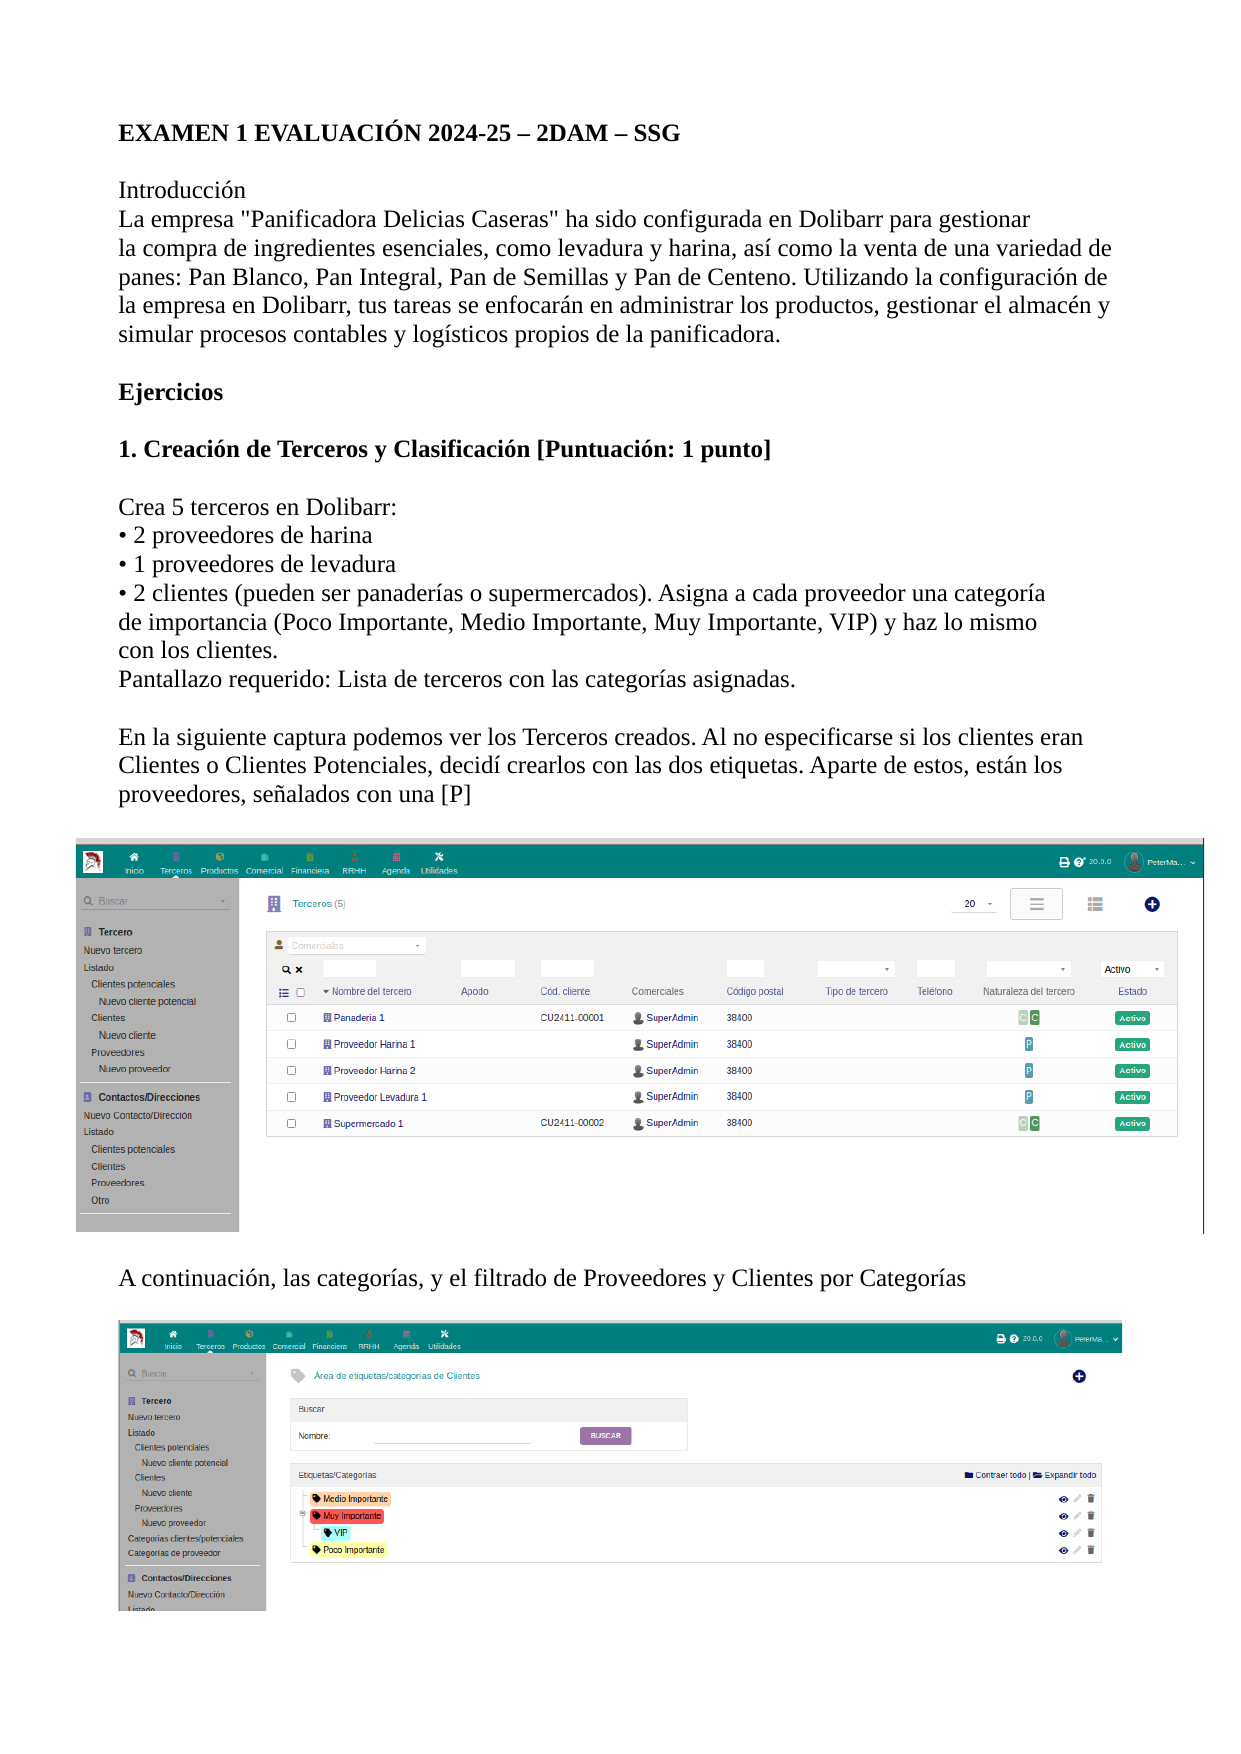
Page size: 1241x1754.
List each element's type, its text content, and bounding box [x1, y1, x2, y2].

text La empresa "Panificadora Delicias Caseras" ha sido configurada en Dolibarr para gestionar [118, 204, 1122, 233]
text panes: Pan Blanco, Pan Integral, Pan de Semillas y Pan de Centeno. Utilizando la configuración de [118, 262, 1122, 291]
text EXAMEN 1 EVALUACIÓN 2024-25 – 2DAM – SSG [118, 118, 1122, 147]
text • 2 clientes (pueden ser panaderías o supermercados). Asigna a cada proveedor una categoría [118, 578, 1122, 607]
text • 2 proveedores de harina [118, 521, 1122, 549]
text Introducción [118, 176, 1122, 204]
picture [118, 1320, 1123, 1611]
text la compra de ingredientes esenciales, como levadura y harina, así como la venta de una variedad de [118, 233, 1122, 262]
text de importancia (Poco Importante, Medio Importante, Muy Importante, VIP) y haz lo mismo [118, 607, 1122, 636]
text 1. Creación de Terceros y Clasificación [Puntuación: 1 punto] [118, 434, 1122, 463]
text la empresa en Dolibarr, tus tareas se enfocarán en administrar los productos, gestionar el almacén y [118, 291, 1122, 319]
text Ejercicios [118, 377, 1122, 406]
text con los clientes. [118, 636, 1122, 664]
text Pantallazo requerido: Lista de terceros con las categorías asignadas. [118, 664, 1122, 693]
picture [75, 838, 1205, 1234]
text En la siguiente captura podemos ver los Terceros creados. Al no especificarse si los clientes eran Clientes o Clientes Potenciales, decidí crearlos con las dos etiquetas. Aparte de estos, están los proveedores, señalados con una [P] [118, 722, 1122, 808]
text Crea 5 terceros en Dolibarr: [118, 492, 1122, 521]
text A continuación, las categorías, y el filtrado de Proveedores y Clientes por Categorías [118, 1263, 1122, 1292]
text • 1 proveedores de levadura [118, 549, 1122, 578]
text simular procesos contables y logísticos propios de la panificadora. [118, 319, 1122, 348]
